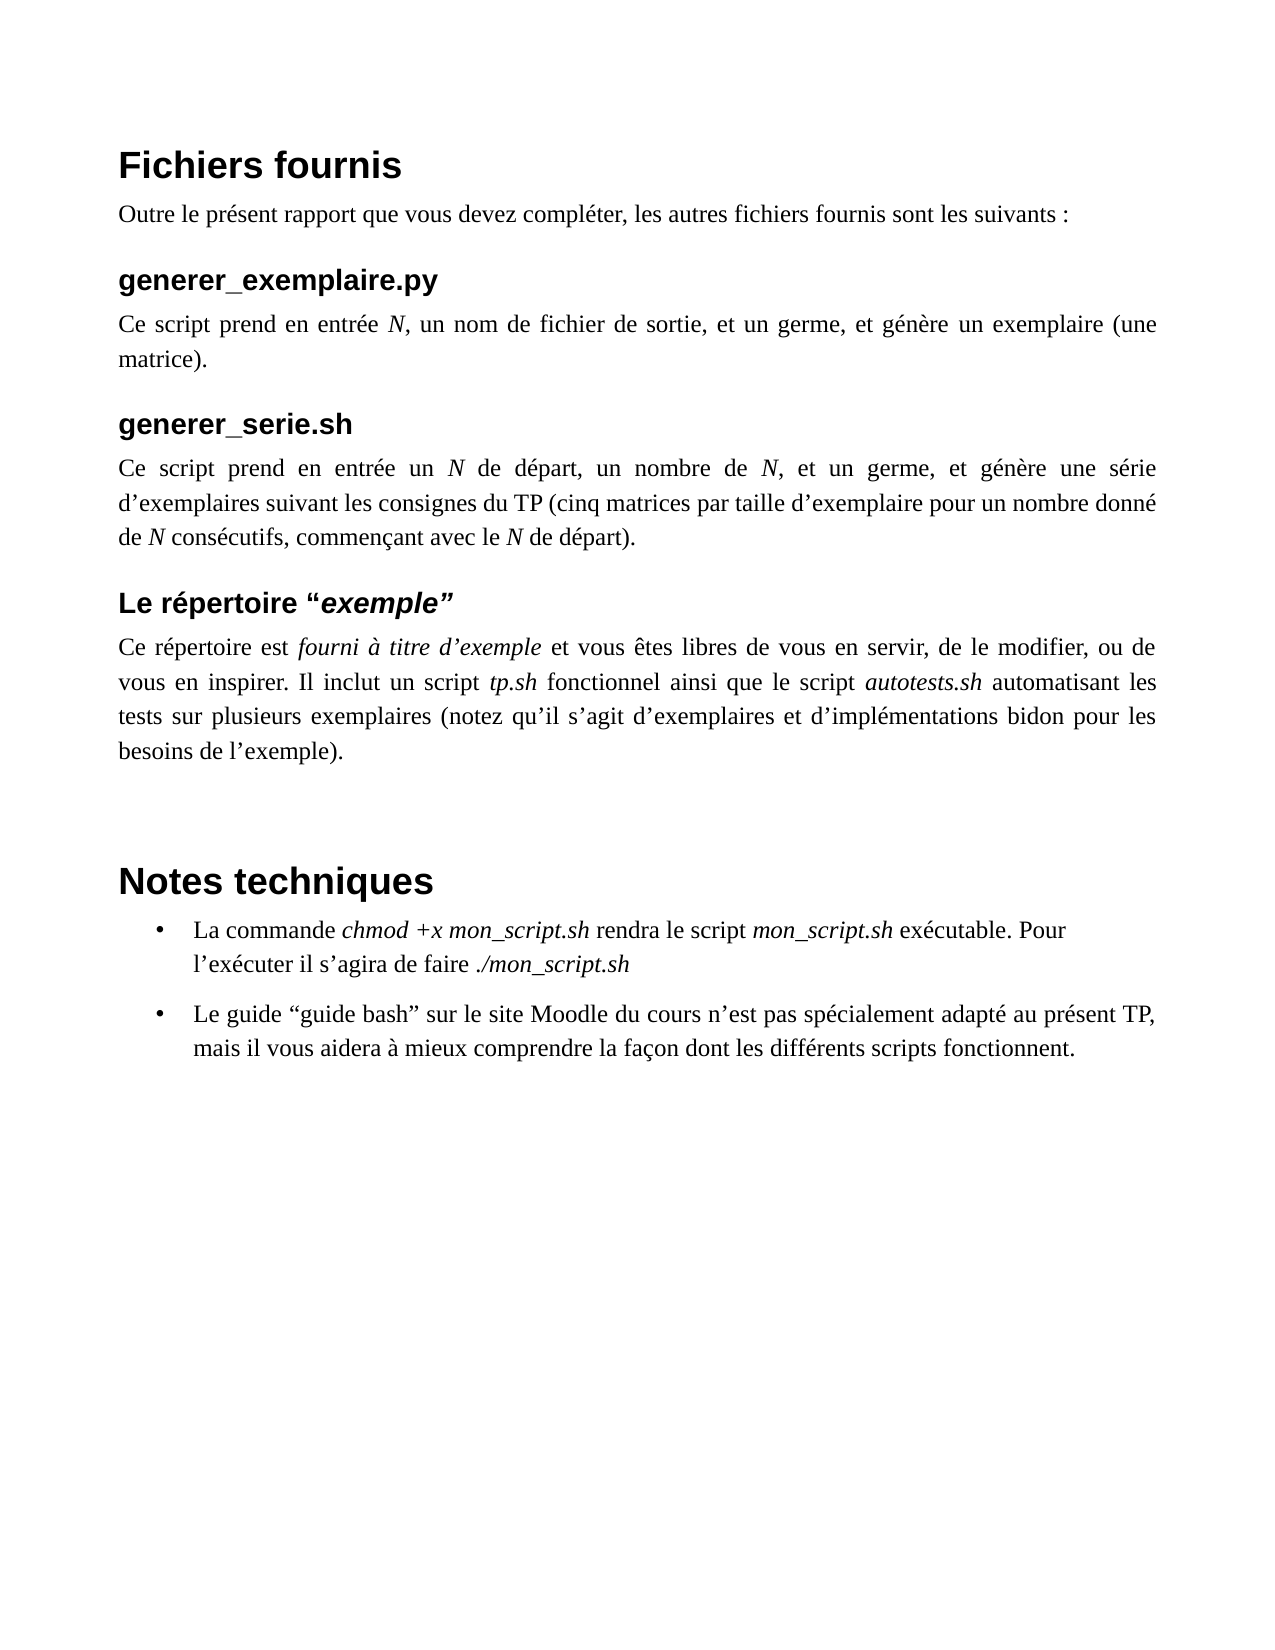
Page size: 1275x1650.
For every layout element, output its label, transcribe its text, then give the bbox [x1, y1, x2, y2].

list La commande chmod +x mon_script.sh rendra le script mon_script.sh exécutable. Pour l’exécuter il s’agira de faire ./mon_script.sh [156, 915, 1157, 978]
text Ce script prend en entrée N, un nom de fichier de sortie, et un germe, et génère un exemplaire (une matrice). [118, 309, 1157, 372]
subtitle Fichiers fournis [118, 143, 1157, 187]
text Ce répertoire est fourni à titre d’exemple et vous êtes libres de vous en servir, de le modifier, ou de vous en inspirer. Il inclut un script tp.sh fonctionnel ainsi que le script autotests.sh automatisant les tests sur plusieurs exemplaires (notez qu’il s’agit d’exemplaires et d’implémentations bidon pour les besoins de l’exemple). [118, 632, 1157, 764]
subtitle Notes techniques [118, 859, 1157, 903]
list Le guide “guide bash” sur le site Moodle du cours n’est pas spécialement adapté au présent TP, mais il vous aidera à mieux comprendre la façon dont les différents scripts fonctionnent. [156, 999, 1157, 1062]
text Outre le présent rapport que vous devez compléter, les autres fichiers fournis sont les suivants : [118, 199, 1157, 228]
subtitle generer_serie.sh [118, 407, 1157, 441]
subtitle generer_exemplaire.py [118, 263, 1157, 297]
text Ce script prend en entrée un N de départ, un nombre de N, et un germe, et génère une série d’exemplaires suivant les consignes du TP (cinq matrices par taille d’exemplaire pour un nombre donné de N consécutifs, commençant avec le N de départ). [118, 453, 1157, 551]
subtitle Le répertoire “exemple” [118, 586, 1157, 620]
